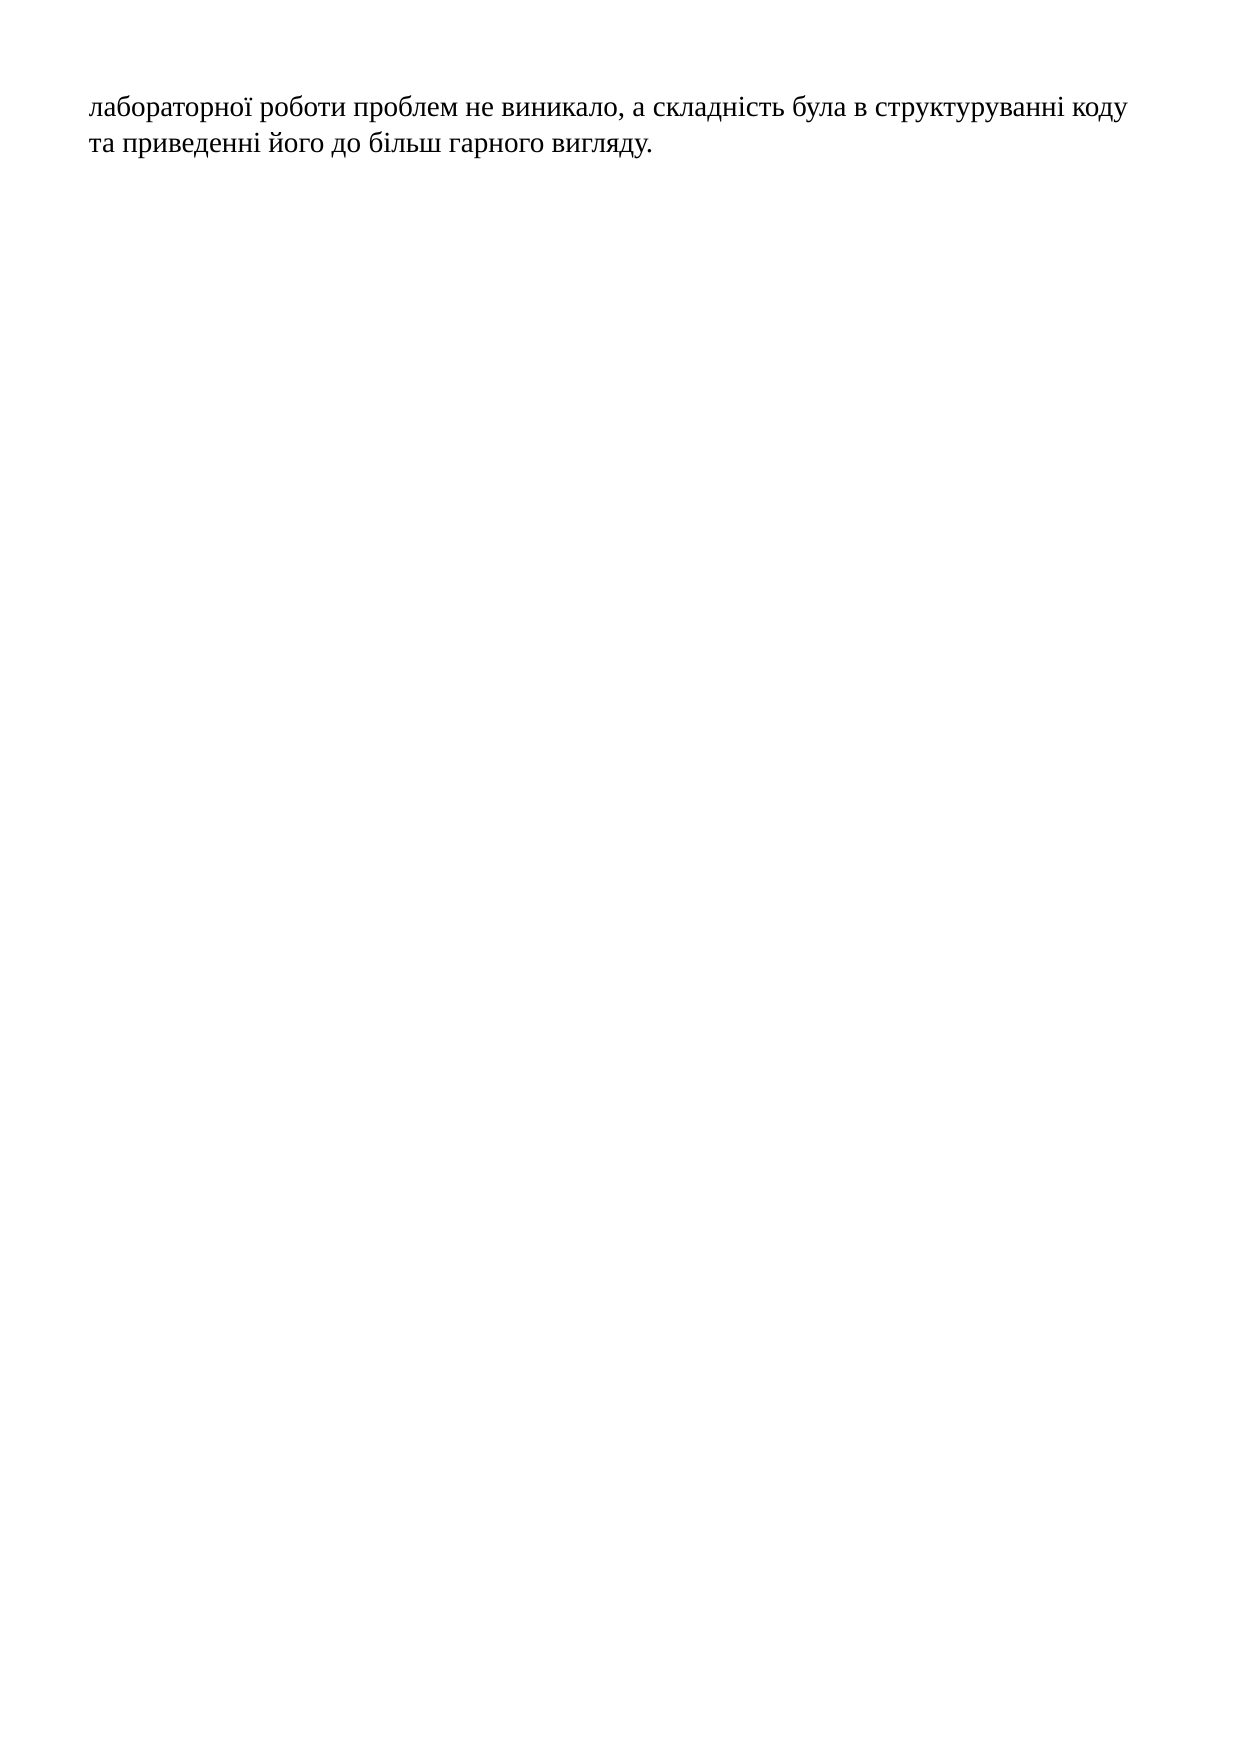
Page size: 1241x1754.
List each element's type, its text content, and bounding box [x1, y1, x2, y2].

text лабораторної роботи проблем не виникало, а складність була в структуруванні коду та приведенні його до більш гарного вигляду. [89, 89, 1152, 188]
